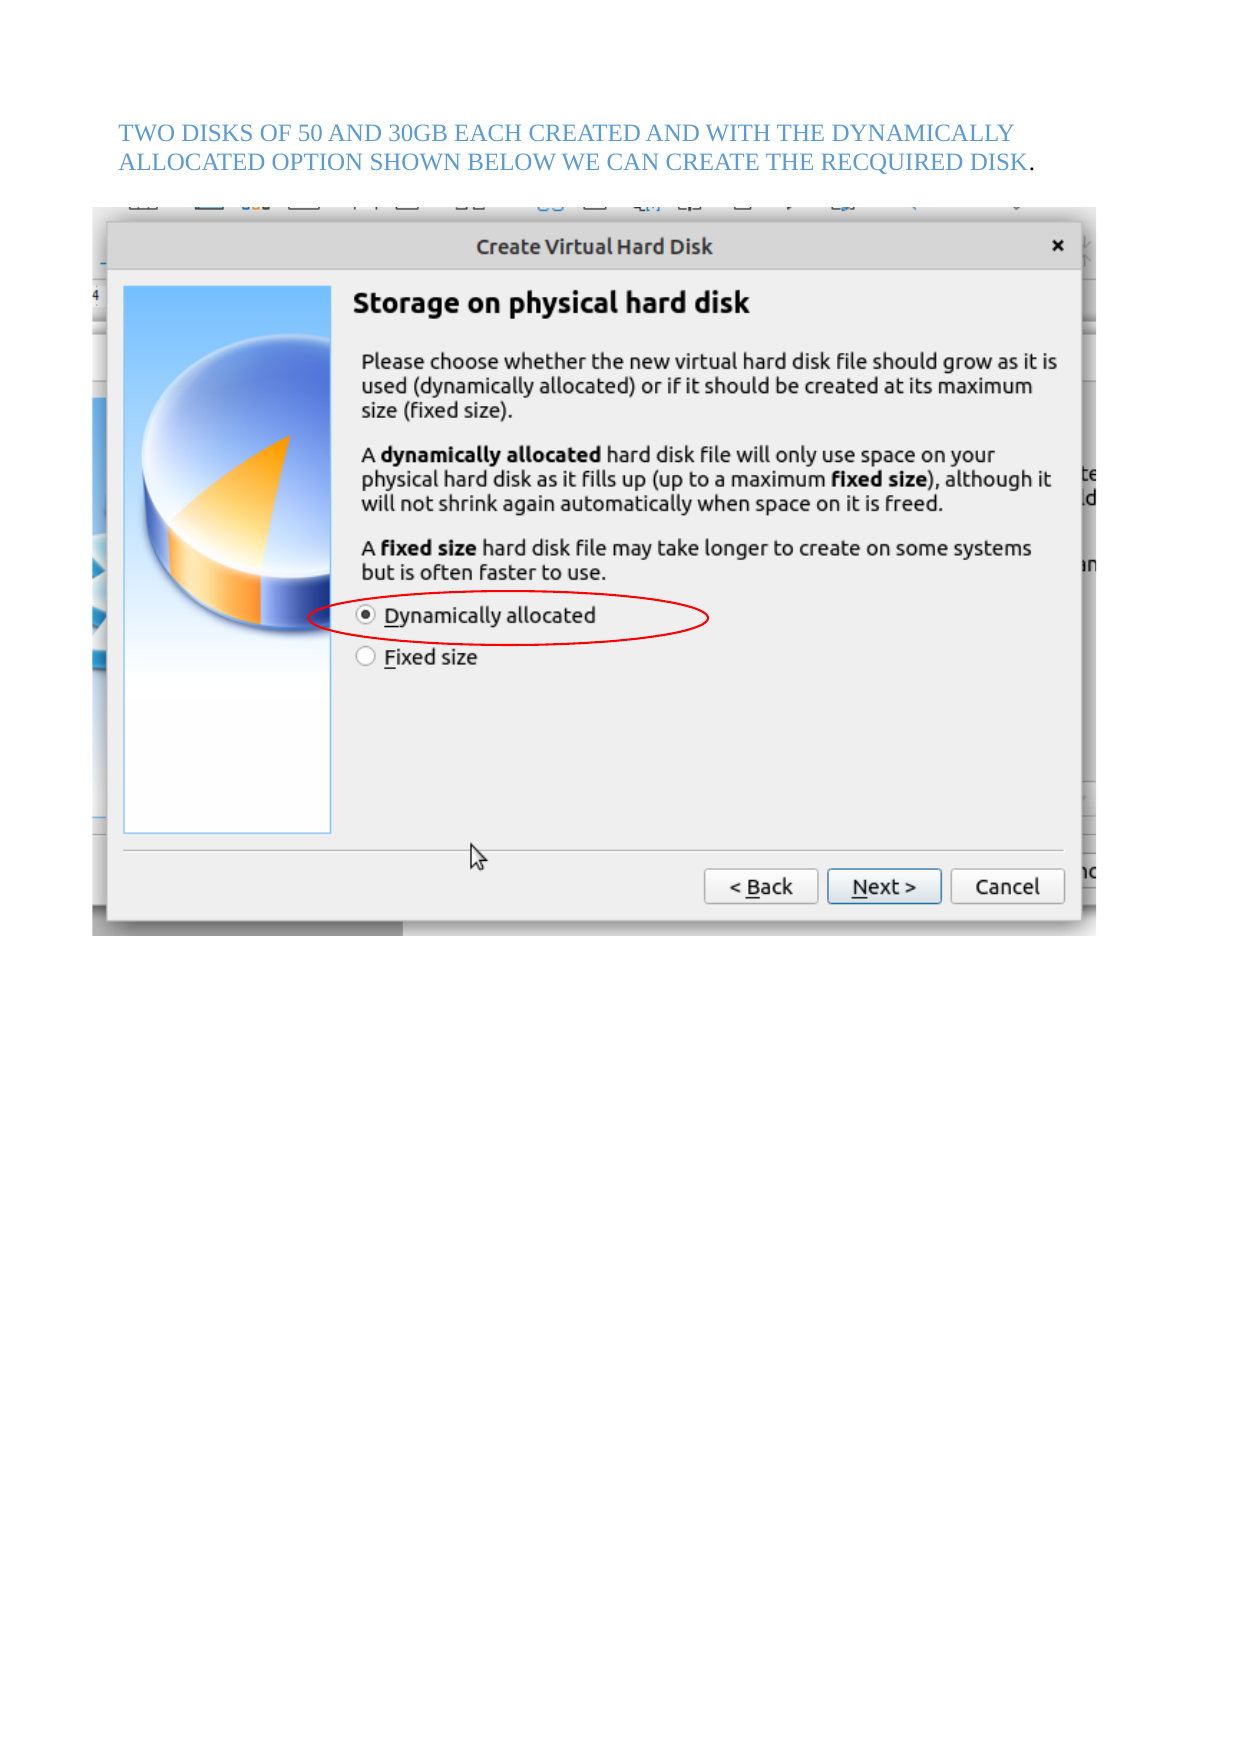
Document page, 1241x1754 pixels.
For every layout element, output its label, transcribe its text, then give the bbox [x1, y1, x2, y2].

text TWO DISKS OF 50 AND 30GB EACH CREATED AND WITH THE DYNAMICALLY ALLOCATED OPTION SHOWN BELOW WE CAN CREATE THE RECQUIRED DISK. [118, 118, 1122, 176]
